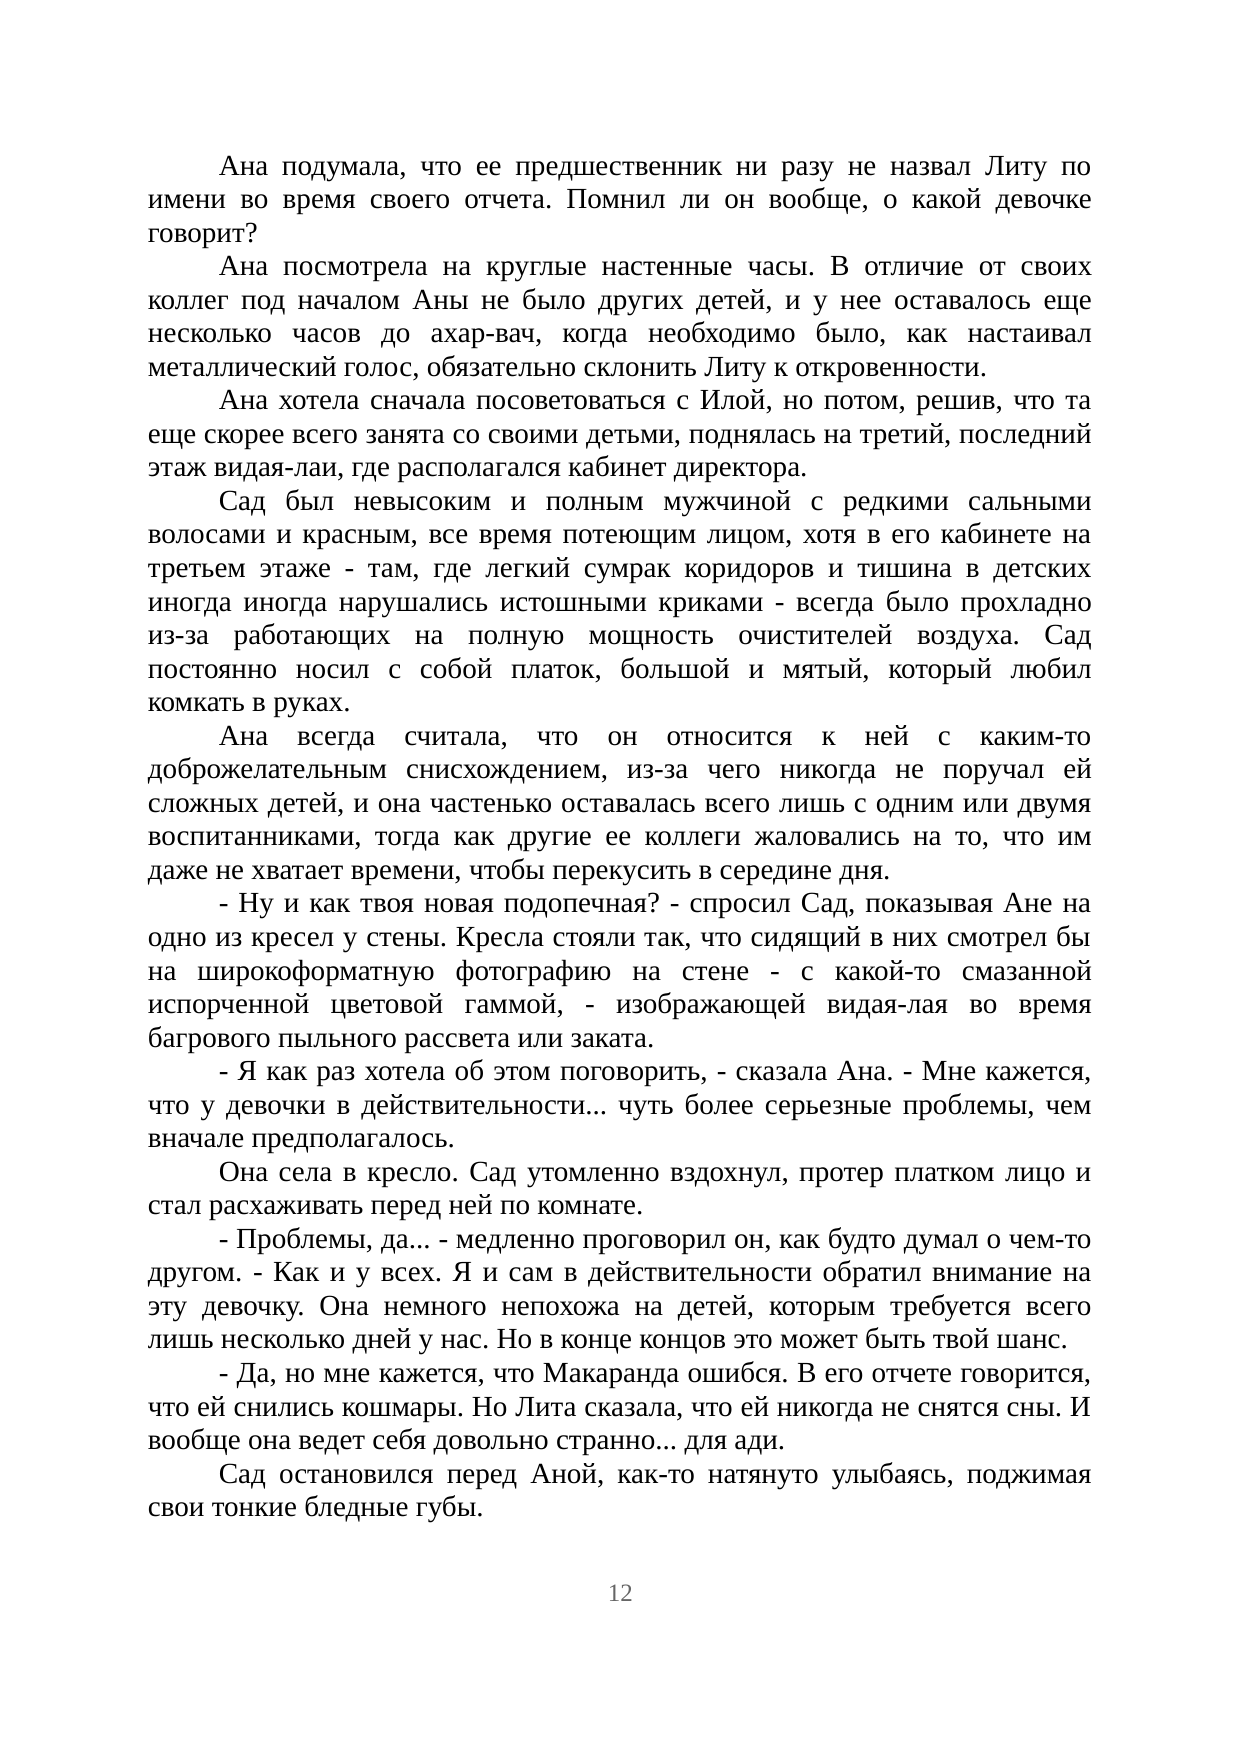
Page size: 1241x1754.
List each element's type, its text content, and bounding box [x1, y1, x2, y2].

text Она села в кресло. Сад утомленно вздохнул, протер платком лицо и стал расхаживать перед ней по комнате. [148, 1154, 1093, 1221]
text - Я как раз хотела об этом поговорить, - сказала Ана. - Мне кажется, что у девочки в действительности... чуть более серьезные проблемы, чем вначале предполагалось. [148, 1053, 1093, 1154]
text Ана всегда считала, что он относится к ней с каким-то доброжелательным снисхождением, из-за чего никогда не поручал ей сложных детей, и она частенько оставалась всего лишь с одним или двумя воспитанниками, тогда как другие ее коллеги жаловались на то, что им даже не хватает времени, чтобы перекусить в середине дня. [148, 718, 1093, 886]
text Сад был невысоким и полным мужчиной с редкими сальными волосами и красным, все время потеющим лицом, хотя в его кабинете на третьем этаже - там, где легкий сумрак коридоров и тишина в детских иногда иногда нарушались истошными криками - всегда было прохладно из-за работающих на полную мощность очистителей воздуха. Сад постоянно носил с собой платок, большой и мятый, который любил комкать в руках. [148, 483, 1093, 718]
text Сад остановился перед Аной, как-то натянуто улыбаясь, поджимая свои тонкие бледные губы. [148, 1456, 1093, 1523]
text - Ну и как твоя новая подопечная? - спросил Сад, показывая Ане на одно из кресел у стены. Кресла стояли так, что сидящий в них смотрел бы на широкоформатную фотографию на стене - с какой-то смазанной испорченной цветовой гаммой, - изображающей видая-лая во время багрового пыльного рассвета или заката. [148, 886, 1093, 1053]
text Ана хотела сначала посоветоваться с Илой, но потом, решив, что та еще скорее всего занята со своими детьми, поднялась на третий, последний этаж видая-лаи, где располагался кабинет директора. [148, 382, 1093, 483]
text - Проблемы, да... - медленно проговорил он, как будто думал о чем-то другом. - Как и у всех. Я и сам в действительности обратил внимание на эту девочку. Она немного непохожа на детей, которым требуется всего лишь несколько дней у нас. Но в конце концов это может быть твой шанс. [148, 1221, 1093, 1355]
text Ана посмотрела на круглые настенные часы. В отличие от своих коллег под началом Аны не было других детей, и у нее оставалось еще несколько часов до ахар-вач, когда необходимо было, как настаивал металлический голос, обязательно склонить Литу к откровенности. [148, 248, 1093, 382]
text Ана подумала, что ее предшественник ни разу не назвал Литу по имени во время своего отчета. Помнил ли он вообще, о какой девочке говорит? [148, 148, 1093, 248]
text - Да, но мне кажется, что Макаранда ошибся. В его отчете говорится, что ей снились кошмары. Но Лита сказала, что ей никогда не снятся сны. И вообще она ведет себя довольно странно... для ади. [148, 1355, 1093, 1456]
